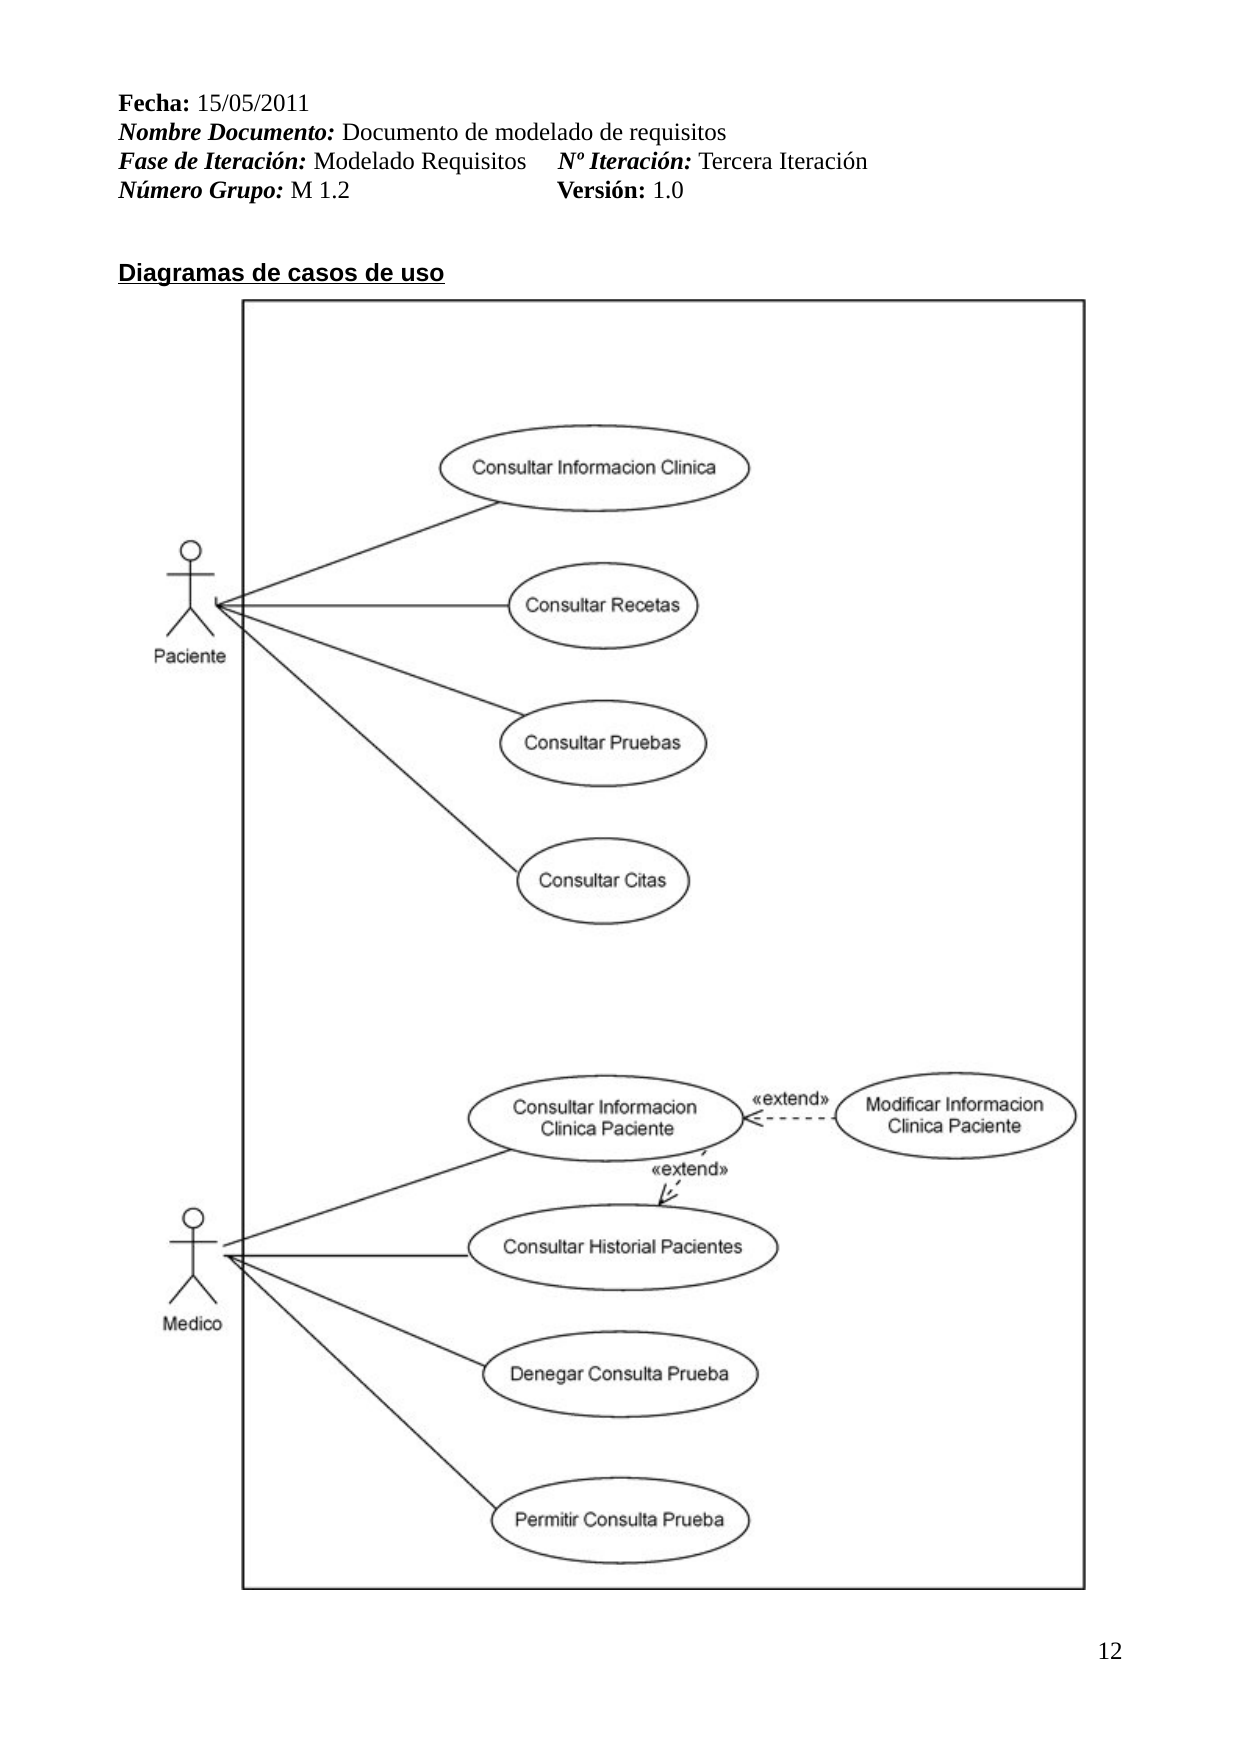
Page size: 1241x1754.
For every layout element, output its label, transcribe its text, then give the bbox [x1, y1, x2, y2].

subtitle Diagramas de casos de uso [118, 258, 1122, 287]
picture [154, 299, 1086, 1590]
